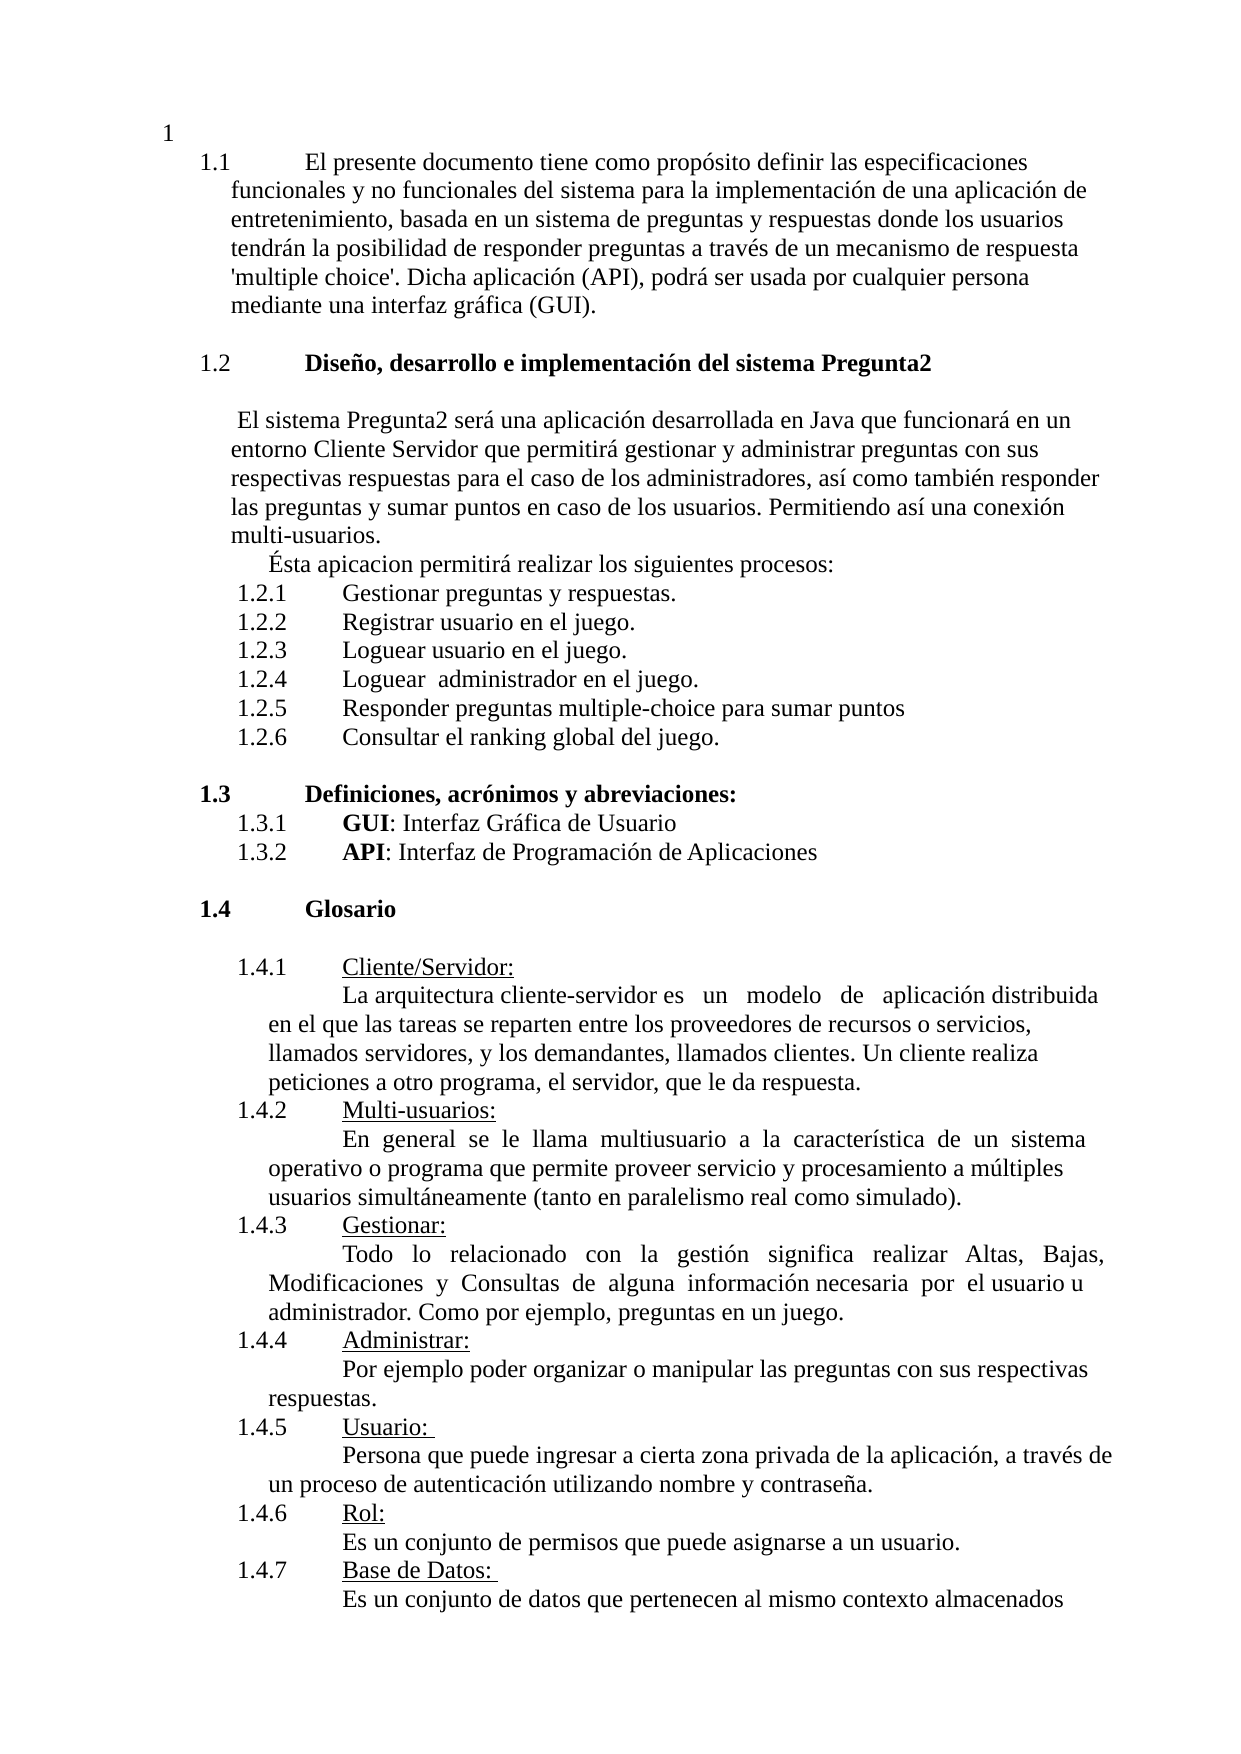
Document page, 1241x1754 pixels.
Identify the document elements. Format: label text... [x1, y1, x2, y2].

list Administrar: Por ejemplo poder organizar o manipular las preguntas con sus respectivas respuestas. [231, 1326, 1122, 1412]
list Gestionar preguntas y respuestas. [231, 578, 1122, 607]
list Loguear administrador en el juego. [231, 664, 1122, 693]
list Multi-usuarios: En general se le llama multiusuario a la característica de un sistema operativo o programa que permite proveer servicio y procesamiento a múltiples usuarios simultáneamente (tanto en paralelismo real como simulado). [231, 1096, 1122, 1211]
list Base de Datos: Es un conjunto de datos que pertenecen al mismo contexto almacenados [231, 1556, 1122, 1613]
list Definiciones, acrónimos y abreviaciones: [193, 779, 1122, 808]
list GUI: Interfaz Gráfica de Usuario [231, 808, 1122, 837]
list Gestionar: Todo lo relacionado con la gestión significa realizar Altas, Bajas, Modificaciones y Consultas de alguna información necesaria por el usuario u administrador. Como por ejemplo, preguntas en un juego. [231, 1211, 1122, 1326]
list Diseño, desarrollo e implementación del sistema Pregunta2 El sistema Pregunta2 será una aplicación desarrollada en Java que funcionará en un entorno Cliente Servidor que permitirá gestionar y administrar preguntas con sus respectivas respuestas para el caso de los administradores, así como también responder las preguntas y sumar puntos en caso de los usuarios. Permitiendo así una conexión multi-usuarios. [193, 348, 1122, 549]
list Consultar el ranking global del juego. [231, 722, 1122, 779]
list Rol: Es un conjunto de permisos que puede asignarse a un usuario. [231, 1498, 1122, 1556]
list Loguear usuario en el juego. [231, 636, 1122, 664]
list Registrar usuario en el juego. [231, 607, 1122, 636]
list API: Interfaz de Programación de Aplicaciones [231, 837, 1122, 894]
list El presente documento tiene como propósito definir las especificaciones funcionales y no funcionales del sistema para la implementación de una aplicación de entretenimiento, basada en un sistema de preguntas y respuestas donde los usuarios tendrán la posibilidad de responder preguntas a través de un mecanismo de respuesta 'multiple choice'. Dicha aplicación (API), podrá ser usada por cualquier persona mediante una interfaz gráfica (GUI). [193, 147, 1122, 348]
list Cliente/Servidor: La arquitectura cliente-servidor es un modelo de aplicación distribuida en el que las tareas se reparten entre los proveedores de recursos o servicios, llamados servidores, y los demandantes, llamados clientes. Un cliente realiza peticiones a otro programa, el servidor, que le da respuesta. [231, 952, 1122, 1096]
list Glosario [193, 894, 1122, 952]
list Responder preguntas multiple-choice para sumar puntos [231, 693, 1122, 722]
list Ésta apicacion permitirá realizar los siguientes procesos: [231, 549, 1122, 578]
list Usuario: Persona que puede ingresar a cierta zona privada de la aplicación, a través de un proceso de autenticación utilizando nombre y contraseña. [231, 1412, 1122, 1498]
